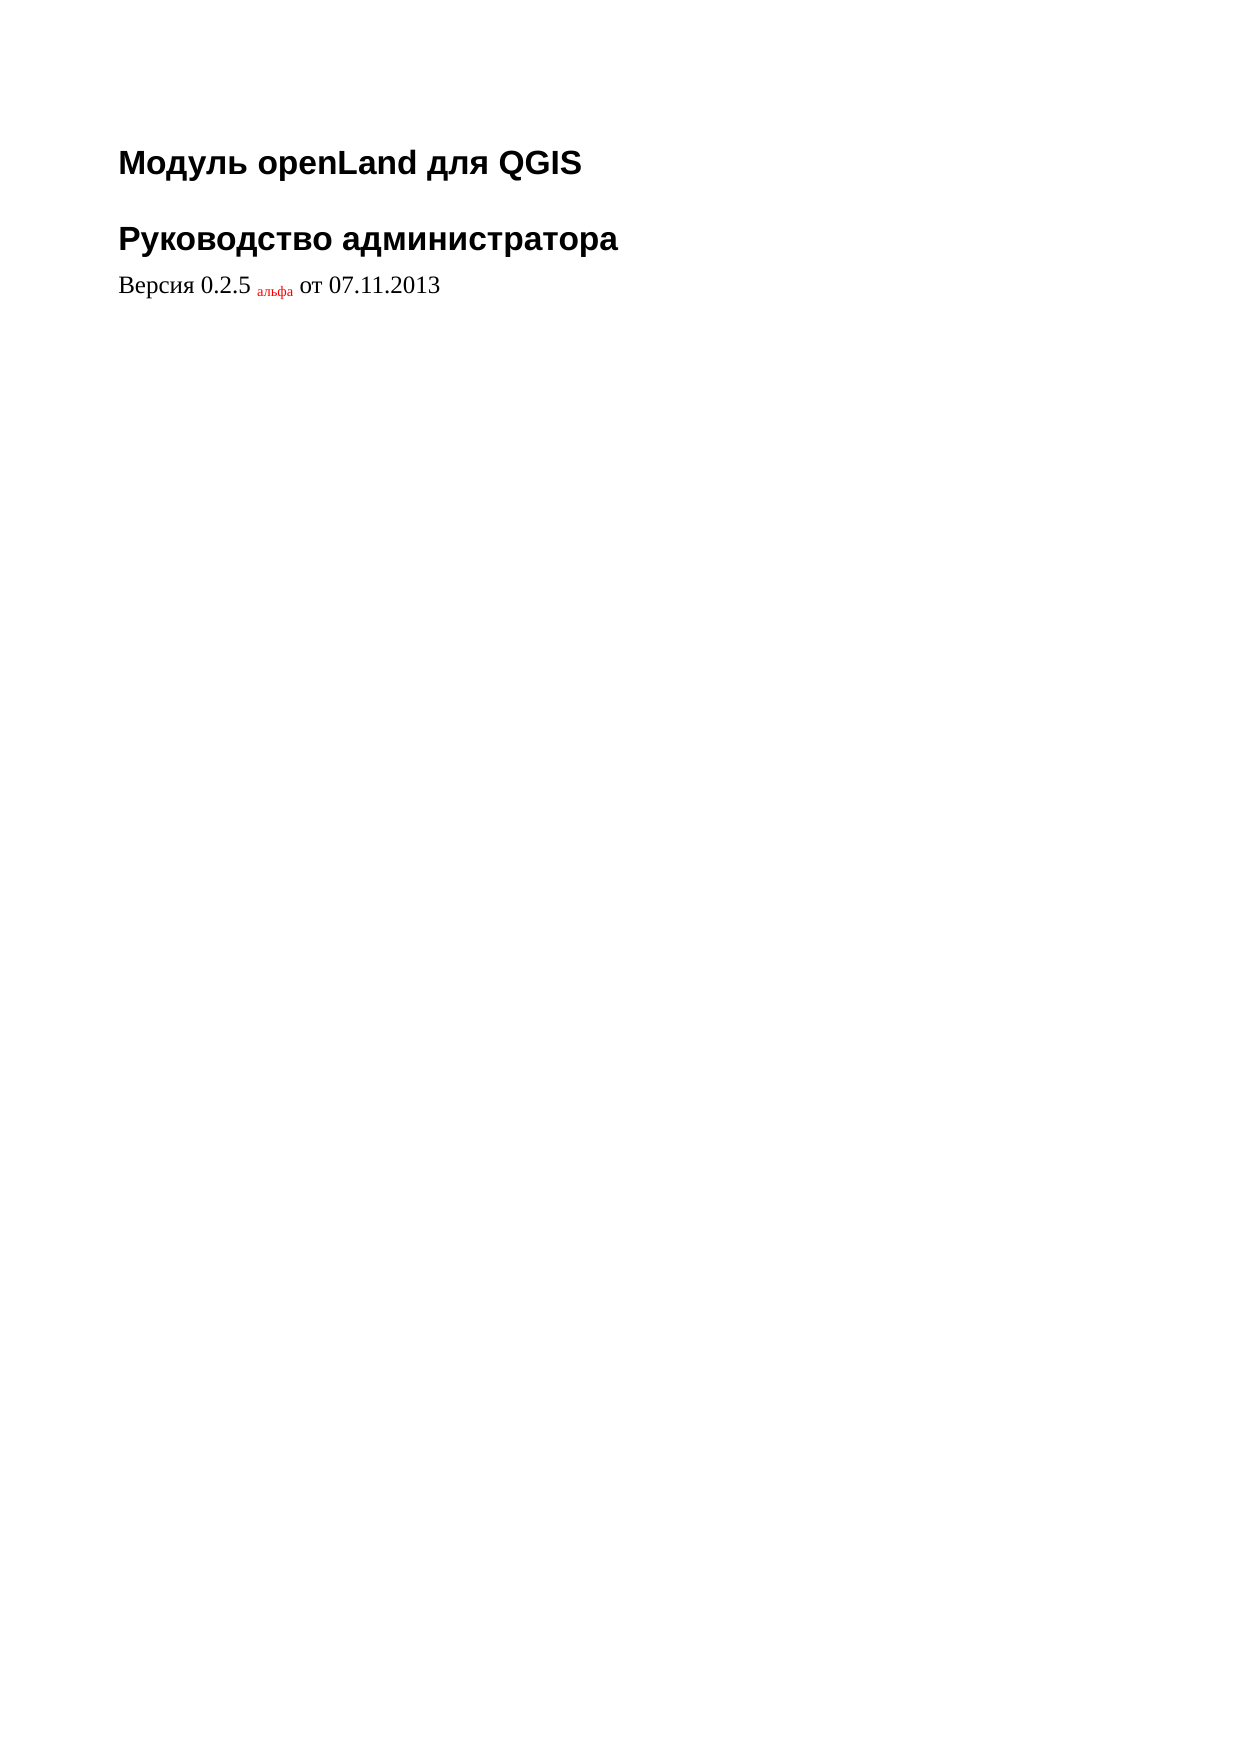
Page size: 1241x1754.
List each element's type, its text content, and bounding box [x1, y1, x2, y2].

text Версия 0.2.5 альфа от 07.11.2013 [118, 270, 1122, 299]
subtitle Руководство администратора [118, 219, 1122, 258]
subtitle Модуль openLand для QGIS [118, 143, 1122, 182]
